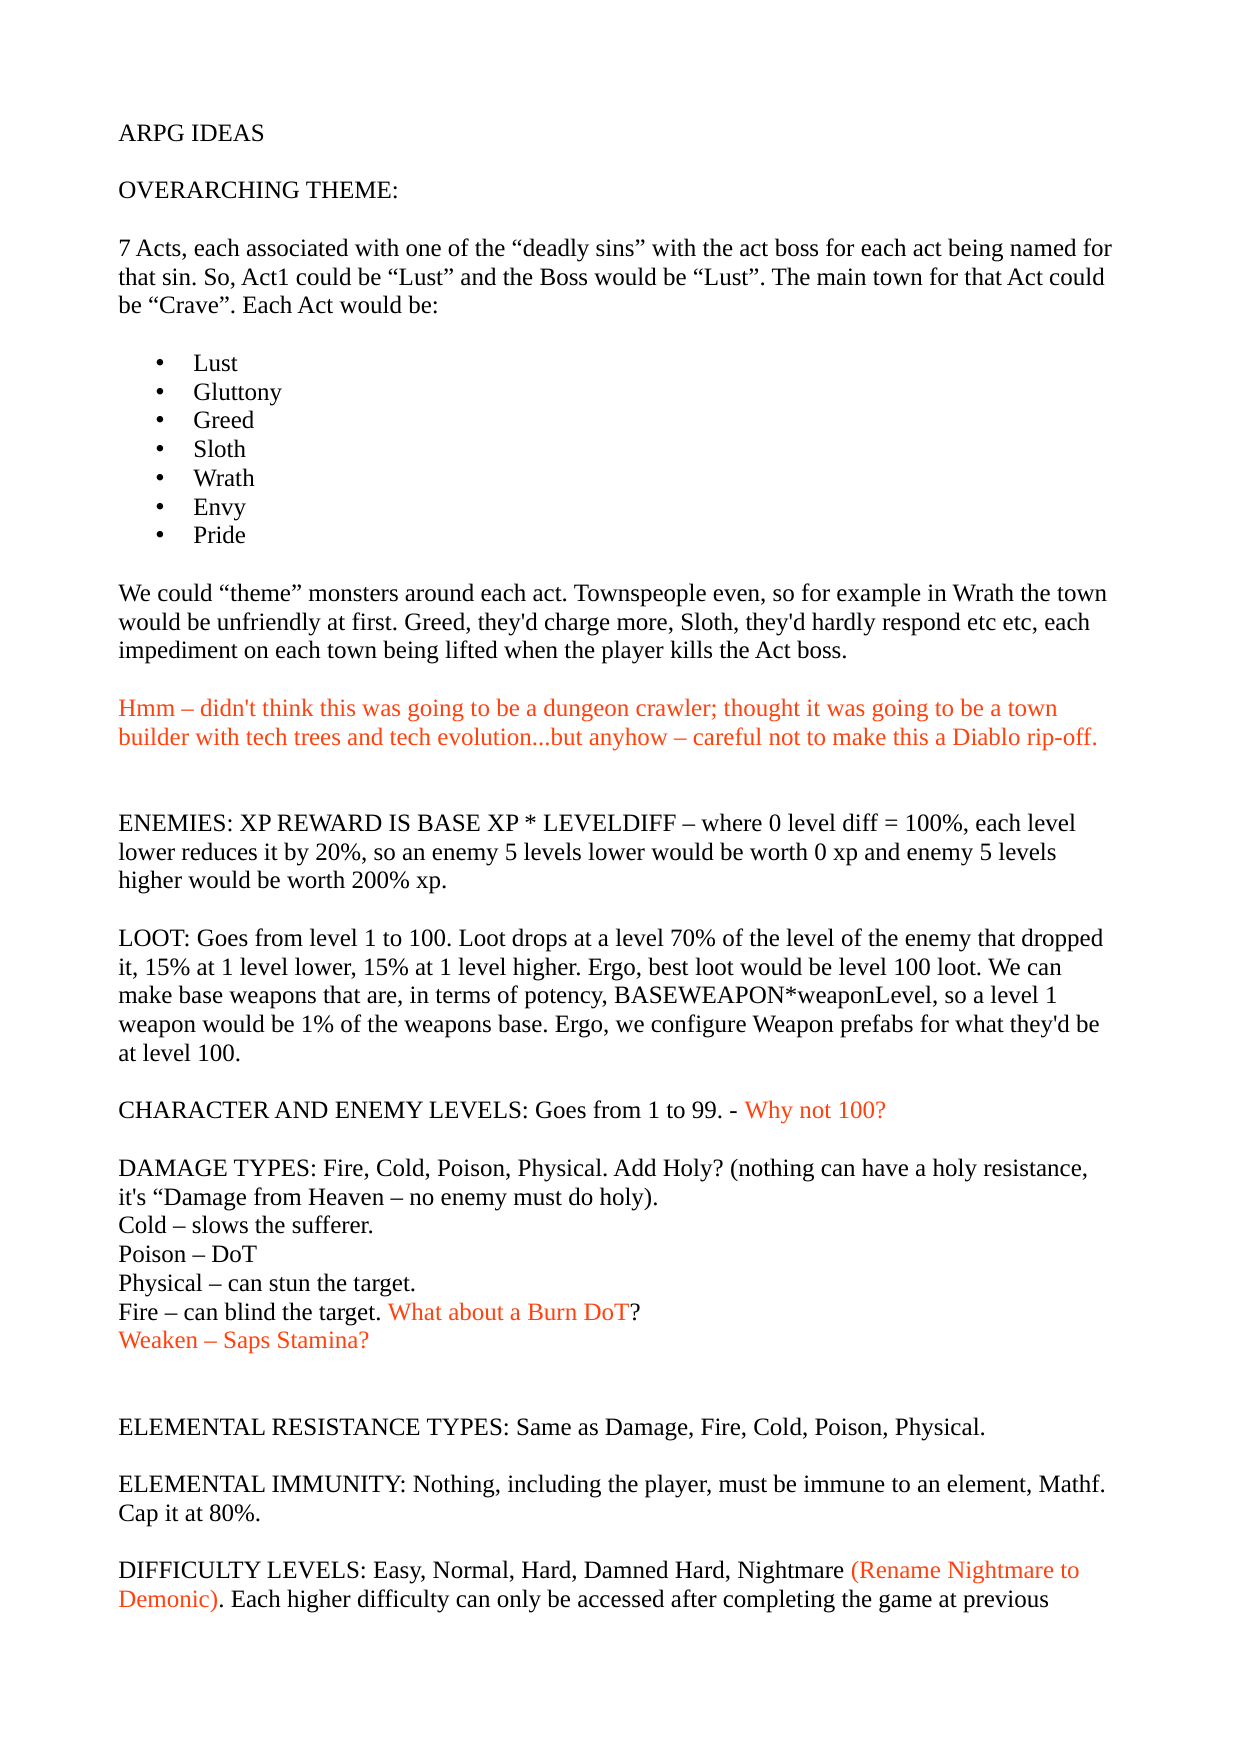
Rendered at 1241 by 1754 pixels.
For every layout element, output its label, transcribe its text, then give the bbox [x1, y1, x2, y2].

text ELEMENTAL RESISTANCE TYPES: Same as Damage, Fire, Cold, Poison, Physical. [118, 1412, 1122, 1441]
text LOOT: Goes from level 1 to 100. Loot drops at a level 70% of the level of the enemy that dropped it, 15% at 1 level lower, 15% at 1 level higher. Ergo, best loot would be level 100 loot. We can make base weapons that are, in terms of potency, BASEWEAPON*weaponLevel, so a level 1 weapon would be 1% of the weapons base. Ergo, we configure Weapon prefabs for what they'd be at level 100. [118, 923, 1122, 1067]
text Weaken – Saps Stamina? [118, 1326, 1122, 1354]
text Hmm – didn't think this was going to be a dungeon crawler; thought it was going to be a town builder with tech trees and tech evolution...but anyhow – careful not to make this a Diablo rip-off. [118, 693, 1122, 751]
list Wrath [156, 463, 1122, 492]
list Lust [156, 348, 1122, 377]
text 7 Acts, each associated with one of the “deadly sins” with the act boss for each act being named for that sin. So, Act1 could be “Lust” and the Boss would be “Lust”. The main town for that Act could be “Crave”. Each Act would be: [118, 233, 1122, 319]
list Envy [156, 492, 1122, 521]
list Greed [156, 406, 1122, 434]
text CHARACTER AND ENEMY LEVELS: Goes from 1 to 99. - Why not 100? [118, 1096, 1122, 1124]
text Physical – can stun the target. [118, 1268, 1122, 1297]
text Poison – DoT [118, 1239, 1122, 1268]
text ELEMENTAL IMMUNITY: Nothing, including the player, must be immune to an element, Mathf. Cap it at 80%. [118, 1469, 1122, 1527]
text DAMAGE TYPES: Fire, Cold, Poison, Physical. Add Holy? (nothing can have a holy resistance, it's “Damage from Heaven – no enemy must do holy). [118, 1153, 1122, 1211]
text Cold – slows the sufferer. [118, 1211, 1122, 1239]
text DIFFICULTY LEVELS: Easy, Normal, Hard, Damned Hard, Nightmare (Rename Nightmare to Demonic). Each higher difficulty can only be accessed after completing the game at previous [118, 1556, 1122, 1613]
list Gluttony [156, 377, 1122, 406]
list Pride [156, 521, 1122, 549]
text ARPG IDEAS [118, 118, 1122, 147]
text ENEMIES: XP REWARD IS BASE XP * LEVELDIFF – where 0 level diff = 100%, each level lower reduces it by 20%, so an enemy 5 levels lower would be worth 0 xp and enemy 5 levels higher would be worth 200% xp. [118, 808, 1122, 894]
list Sloth [156, 434, 1122, 463]
text Fire – can blind the target. What about a Burn DoT? [118, 1297, 1122, 1326]
text We could “theme” monsters around each act. Townspeople even, so for example in Wrath the town would be unfriendly at first. Greed, they'd charge more, Sloth, they'd hardly respond etc etc, each impediment on each town being lifted when the player kills the Act boss. [118, 578, 1122, 664]
text OVERARCHING THEME: [118, 176, 1122, 204]
